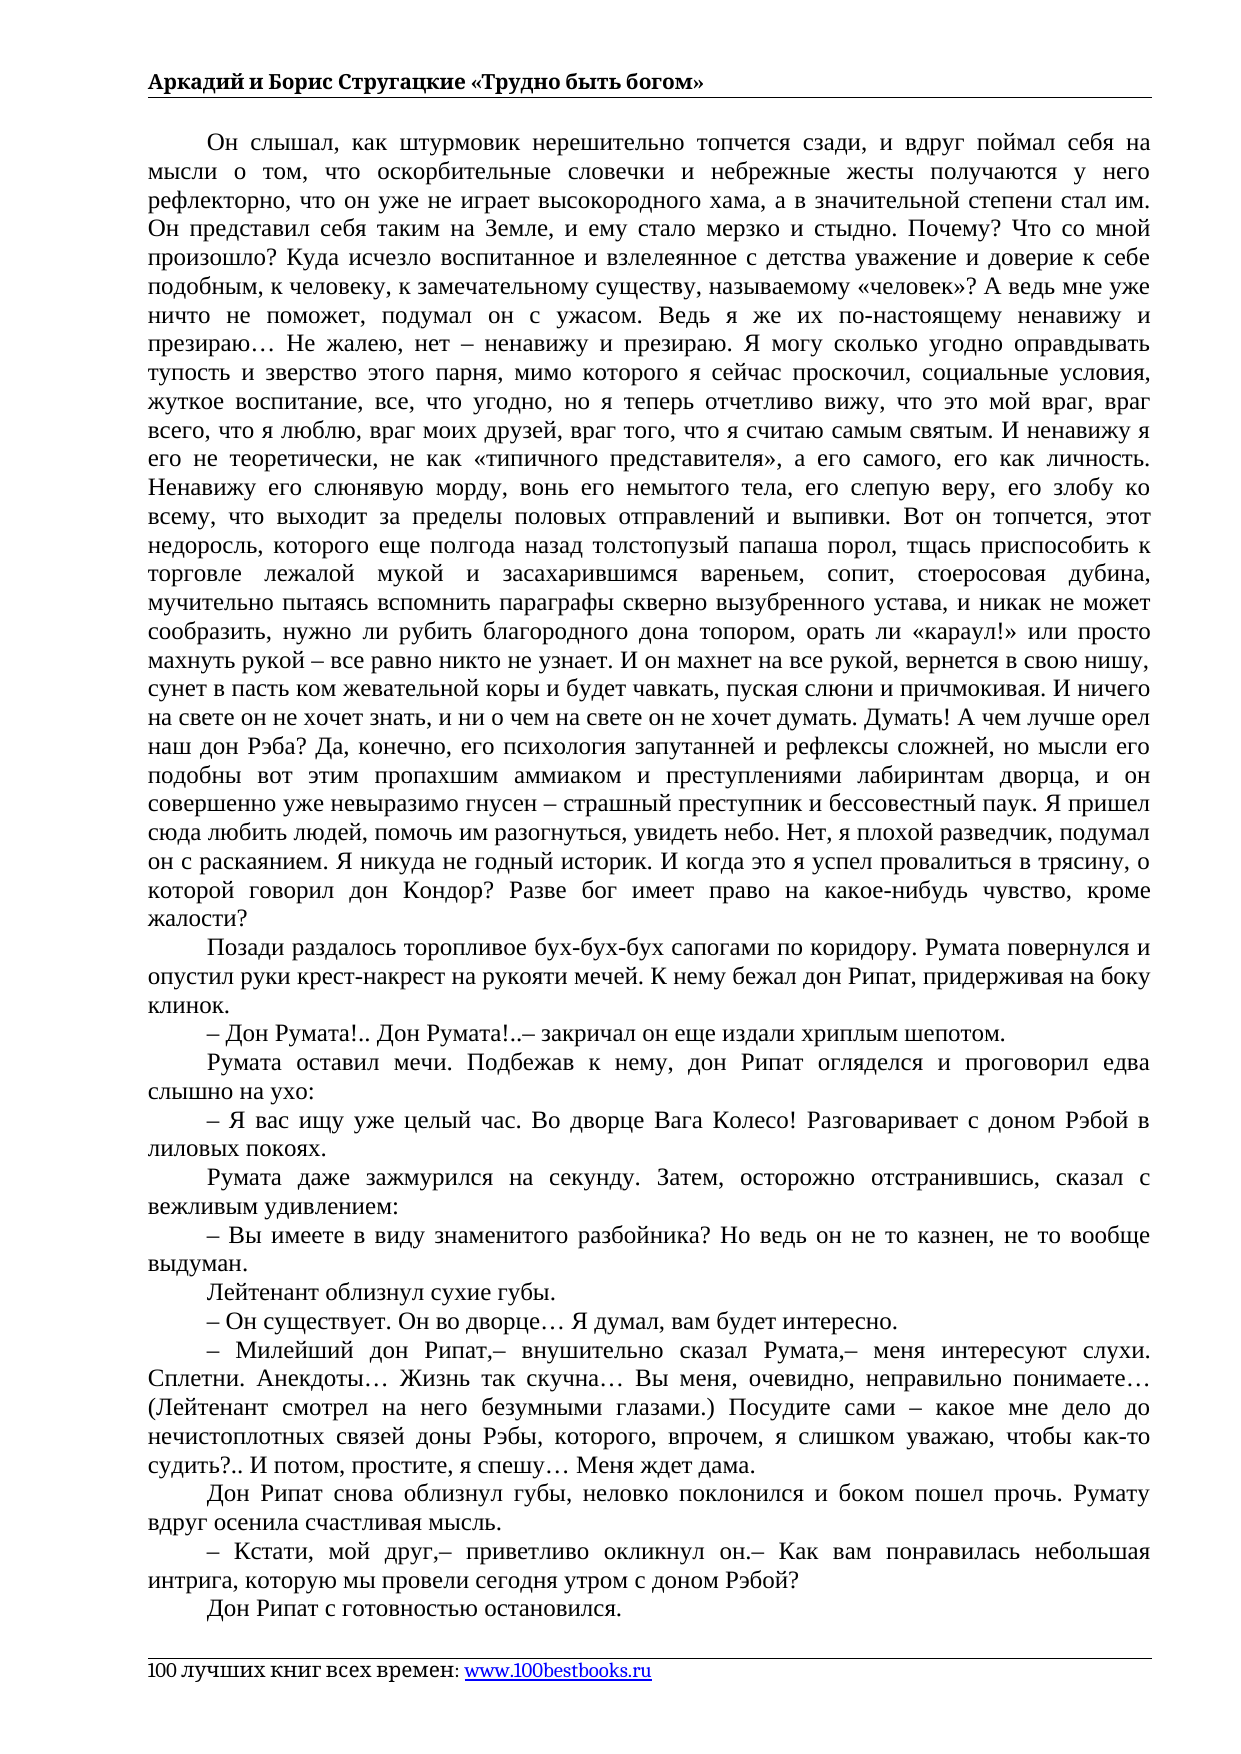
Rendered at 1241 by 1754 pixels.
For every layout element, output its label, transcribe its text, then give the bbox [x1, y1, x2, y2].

text Он слышал, как штурмовик нерешительно топчется сзади, и вдруг поймал себя на мысли о том, что оскорбительные словечки и небрежные жесты получаются у него рефлекторно, что он уже не играет высокородного хама, а в значительной степени стал им. Он представил себя таким на Земле, и ему стало мерзко и стыдно. Почему? Что со мной произошло? Куда исчезло воспитанное и взлелеянное с детства уважение и доверие к себе подобным, к человеку, к замечательному существу, называемому «человек»? А ведь мне уже ничто не поможет, подумал он с ужасом. Ведь я же их по-настоящему ненавижу и презираю… Не жалею, нет – ненавижу и презираю. Я могу сколько угодно оправдывать тупость и зверство этого парня, мимо которого я сейчас проскочил, социальные условия, жуткое воспитание, все, что угодно, но я теперь отчетливо вижу, что это мой враг, враг всего, что я люблю, враг моих друзей, враг того, что я считаю самым святым. И ненавижу я его не теоретически, не как «типичного представителя», а его самого, его как личность. Ненавижу его слюнявую морду, вонь его немытого тела, его слепую веру, его злобу ко всему, что выходит за пределы половых отправлений и выпивки. Вот он топчется, этот недоросль, которого еще полгода назад толстопузый папаша порол, тщась приспособить к торговле лежалой мукой и засахарившимся вареньем, сопит, стоеросовая дубина, мучительно пытаясь вспомнить параграфы скверно вызубренного устава, и никак не может сообразить, нужно ли рубить благородного дона топором, орать ли «караул!» или просто махнуть рукой – все равно никто не узнает. И он махнет на все рукой, вернется в свою нишу, сунет в пасть ком жевательной коры и будет чавкать, пуская слюни и причмокивая. И ничего на свете он не хочет знать, и ни о чем на свете он не хочет думать. Думать! А чем лучше орел наш дон Рэба? Да, конечно, его психология запутанней и рефлексы сложней, но мысли его подобны вот этим пропахшим аммиаком и преступлениями лабиринтам дворца, и он совершенно уже невыразимо гнусен – страшный преступник и бессовестный паук. Я пришел сюда любить людей, помочь им разогнуться, увидеть небо. Нет, я плохой разведчик, подумал он с раскаянием. Я никуда не годный историк. И когда это я успел провалиться в трясину, о которой говорил дон Кондор? Разве бог имеет право на какое-нибудь чувство, кроме жалости? [148, 127, 1152, 932]
text – Кстати, мой друг,– приветливо окликнул он.– Как вам понравилась небольшая интрига, которую мы провели сегодня утром с доном Рэбой? [148, 1536, 1152, 1593]
text – Вы имеете в виду знаменитого разбойника? Но ведь он не то казнен, не то вообще выдуман. [148, 1220, 1152, 1277]
text Румата оставил мечи. Подбежав к нему, дон Рипат огляделся и проговорил едва слышно на ухо: [148, 1047, 1152, 1105]
text Дон Рипат с готовностью остановился. [148, 1593, 1152, 1622]
text Дон Рипат снова облизнул губы, неловко поклонился и боком пошел прочь. Румату вдруг осенила счастливая мысль. [148, 1478, 1152, 1536]
text Румата даже зажмурился на секунду. Затем, осторожно отстранившись, сказал с вежливым удивлением: [148, 1162, 1152, 1220]
text – Я вас ищу уже целый час. Во дворце Вага Колесо! Разговаривает с доном Рэбой в лиловых покоях. [148, 1105, 1152, 1162]
text Позади раздалось торопливое бух-бух-бух сапогами по коридору. Румата повернулся и опустил руки крест-накрест на рукояти мечей. К нему бежал дон Рипат, придерживая на боку клинок. [148, 932, 1152, 1018]
text – Милейший дон Рипат,– внушительно сказал Румата,– меня интересуют слухи. Сплетни. Анекдоты… Жизнь так скучна… Вы меня, очевидно, неправильно понимаете… (Лейтенант смотрел на него безумными глазами.) Посудите сами – какое мне дело до нечистоплотных связей доны Рэбы, которого, впрочем, я слишком уважаю, чтобы как-то судить?.. И потом, простите, я спешу… Меня ждет дама. [148, 1335, 1152, 1478]
text – Он существует. Он во дворце… Я думал, вам будет интересно. [148, 1306, 1152, 1335]
text Лейтенант облизнул сухие губы. [148, 1277, 1152, 1306]
text – Дон Румата!.. Дон Румата!..– закричал он еще издали хриплым шепотом. [148, 1018, 1152, 1047]
